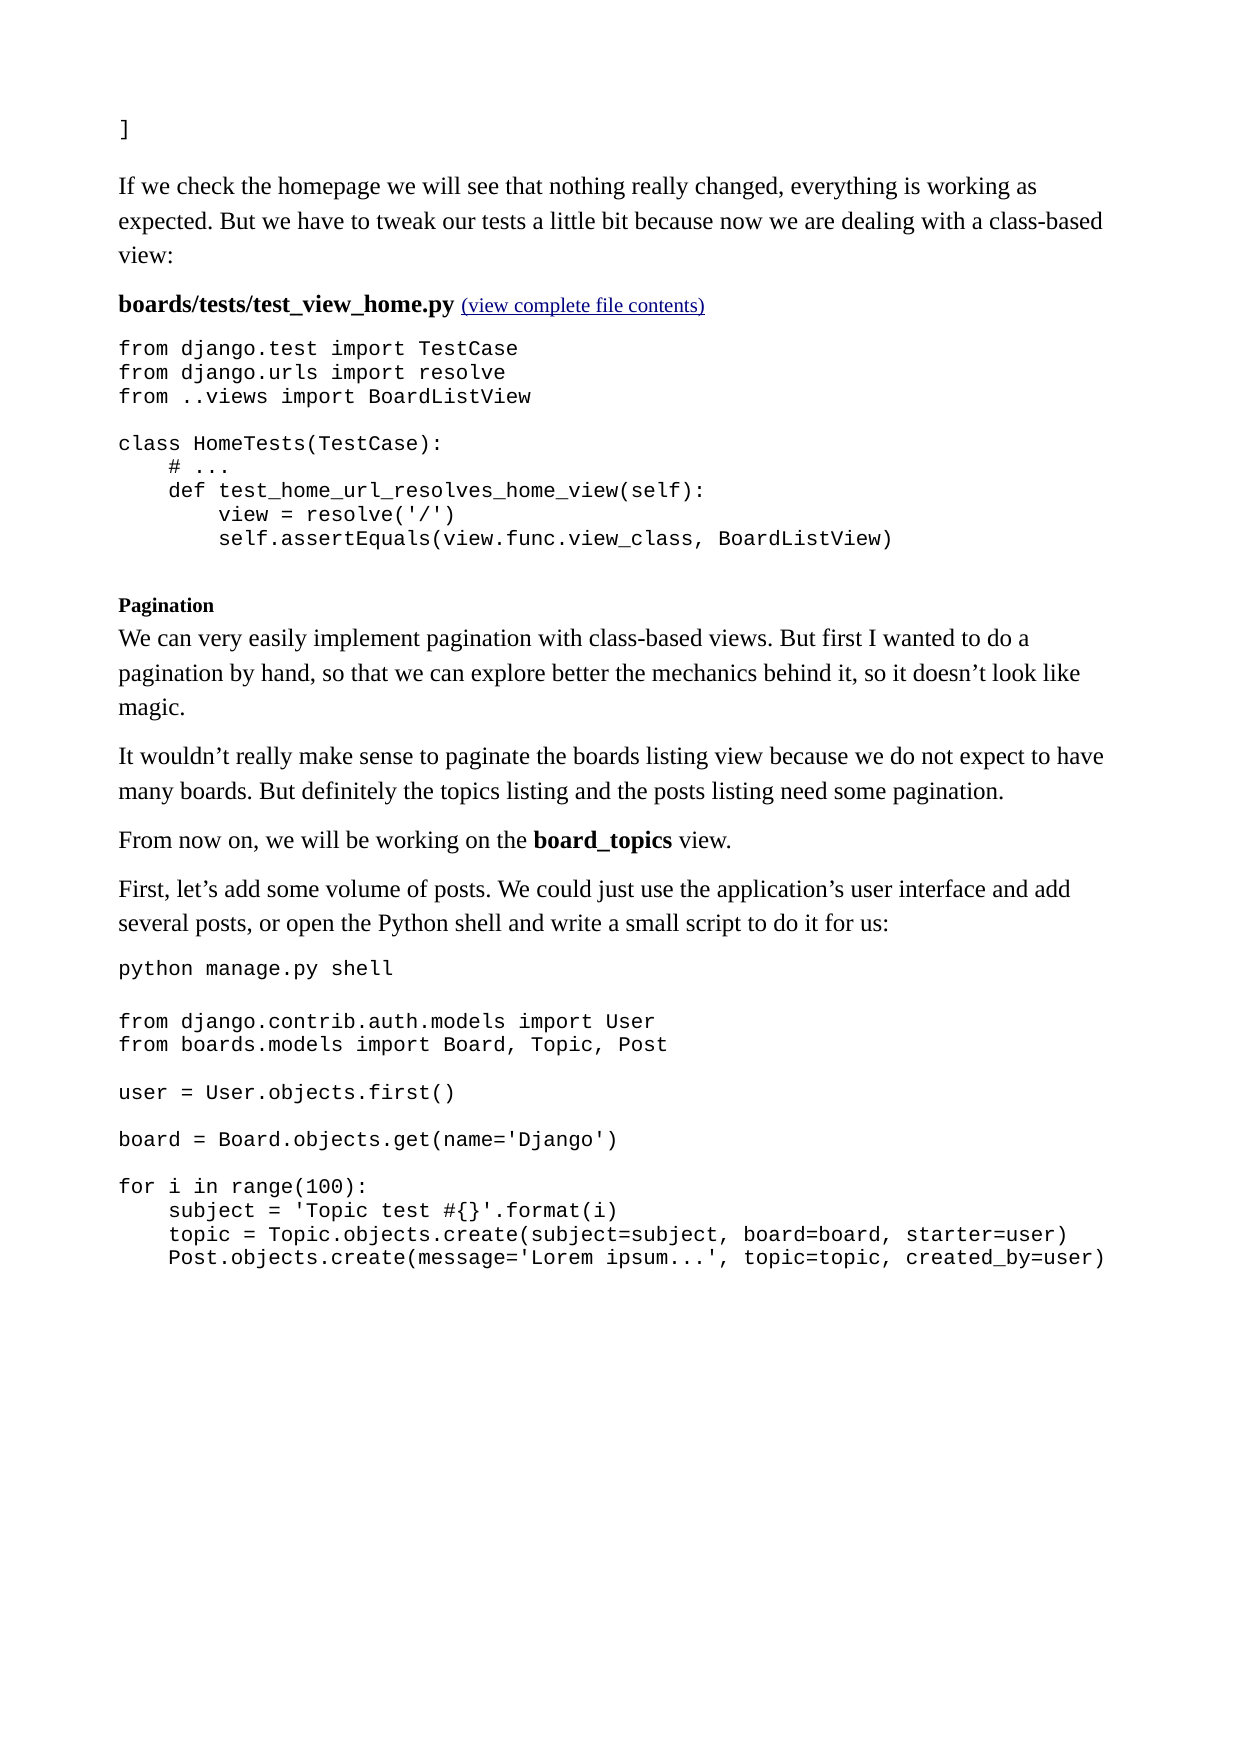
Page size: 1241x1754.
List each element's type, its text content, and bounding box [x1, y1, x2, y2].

text from ..views import BoardListView [118, 386, 1122, 409]
text class HomeTests(TestCase): [118, 433, 1122, 457]
subtitle Pagination [118, 593, 1122, 617]
text # ... [118, 457, 1122, 480]
text def test_home_url_resolves_home_view(self): [118, 480, 1122, 504]
text from django.urls import resolve [118, 362, 1122, 386]
text From now on, we will be working on the board_topics view. [118, 825, 1122, 854]
text Post.objects.create(message='Lorem ipsum...', topic=topic, created_by=user) [118, 1247, 1122, 1271]
text for i in range(100): [118, 1176, 1122, 1200]
text ] [118, 118, 1122, 142]
text We can very easily implement pagination with class-based views. But first I wanted to do a pagination by hand, so that we can explore better the mechanics behind it, so it doesn’t look like magic. [118, 623, 1122, 721]
text from django.contrib.auth.models import User [118, 1011, 1122, 1034]
text from boards.models import Board, Topic, Post [118, 1034, 1122, 1058]
text topic = Topic.objects.create(subject=subject, board=board, starter=user) [118, 1223, 1122, 1247]
text boards/tests/test_view_home.py (view complete file contents) [118, 289, 1122, 318]
text self.assertEquals(view.func.view_class, BoardListView) [118, 527, 1122, 551]
text board = Board.objects.get(name='Django') [118, 1129, 1122, 1153]
text user = User.objects.first() [118, 1082, 1122, 1105]
text It wouldn’t really make sense to paginate the boards listing view because we do not expect to have many boards. But definitely the topics listing and the posts listing need some pagination. [118, 741, 1122, 805]
text python manage.py shell [118, 958, 1122, 981]
text First, let’s add some volume of posts. We could just use the application’s user interface and add several posts, or open the Python shell and write a small script to do it for us: [118, 874, 1122, 937]
text If we check the homepage we will see that nothing really changed, everything is working as expected. But we have to tweak our tests a little bit because now we are dealing with a class-based view: [118, 171, 1122, 269]
text view = resolve('/') [118, 504, 1122, 527]
text from django.test import TestCase [118, 338, 1122, 362]
text subject = 'Topic test #{}'.format(i) [118, 1200, 1122, 1223]
